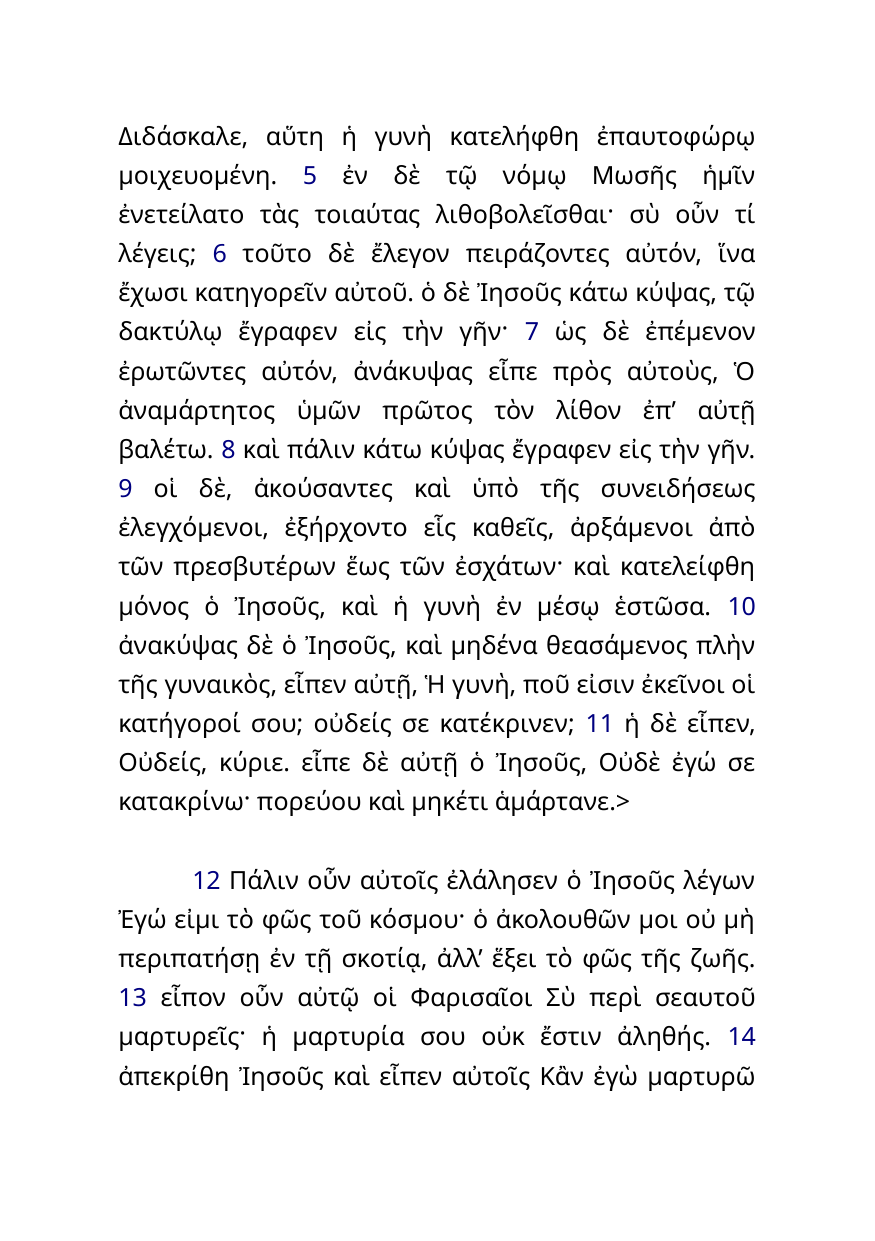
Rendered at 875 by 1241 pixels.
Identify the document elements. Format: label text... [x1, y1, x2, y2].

text 12 Πάλιν οὖν αὐτοῖς ἐλάλησεν ὁ Ἰησοῦς λέγων Ἐγώ εἰμι τὸ φῶς τοῦ κόσμου· ὁ ἀκολουθῶν μοι οὐ μὴ περιπατήσῃ ἐν τῇ σκοτίᾳ, ἀλλ’ ἕξει τὸ φῶς τῆς ζωῆς. 13 εἶπον οὖν αὐτῷ οἱ Φαρισαῖοι Σὺ περὶ σεαυτοῦ μαρτυρεῖς· ἡ μαρτυρία σου οὐκ ἔστιν ἀληθής. 14 ἀπεκρίθη Ἰησοῦς καὶ εἶπεν αὐτοῖς Κἂν ἐγὼ μαρτυρῶ [118, 862, 756, 1092]
text Διδάσκαλε, αὕτη ἡ γυνὴ κατελήφθη ἐπαυτοφώρῳ μοιχευομένη. 5 ἐν δὲ τῷ νόμῳ Μωσῆς ἡμῖν ἐνετείλατο τὰς τοιαύτας λιθοβολεῖσθαι· σὺ οὖν τί λέγεις; 6 τοῦτο δὲ ἔλεγον πειράζοντες αὐτόν, ἵνα ἔχωσι κατηγορεῖν αὐτοῦ. ὁ δὲ Ἰησοῦς κάτω κύψας, τῷ δακτύλῳ ἔγραφεν εἰς τὴν γῆν· 7 ὡς δὲ ἐπέμενον ἐρωτῶντες αὐτόν, ἀνάκυψας εἶπε πρὸς αὐτοὺς, Ὁ ἀναμάρτητος ὑμῶν πρῶτος τὸν λίθον ἐπ’ αὐτῇ βαλέτω. 8 καὶ πάλιν κάτω κύψας ἔγραφεν εἰς τὴν γῆν. 9 οἱ δὲ, ἀκούσαντες καὶ ὑπὸ τῆς συνειδήσεως ἐλεγχόμενοι, ἐξήρχοντο εἷς καθεῖς, ἀρξάμενοι ἀπὸ τῶν πρεσβυτέρων ἕως τῶν ἐσχάτων· καὶ κατελείφθη μόνος ὁ Ἰησοῦς, καὶ ἡ γυνὴ ἐν μέσῳ ἑστῶσα. 10 ἀνακύψας δὲ ὁ Ἰησοῦς, καὶ μηδένα θεασάμενος πλὴν τῆς γυναικὸς, εἶπεν αὐτῇ, Ἡ γυνὴ, ποῦ εἰσιν ἐκεῖνοι οἱ κατήγοροί σου; οὐδείς σε κατέκρινεν; 11 ἡ δὲ εἶπεν, Οὐδείς, κύριε. εἶπε δὲ αὐτῇ ὁ Ἰησοῦς, Οὐδὲ ἐγώ σε κατακρίνω· πορεύου καὶ μηκέτι ἁμάρτανε.> [118, 118, 756, 818]
